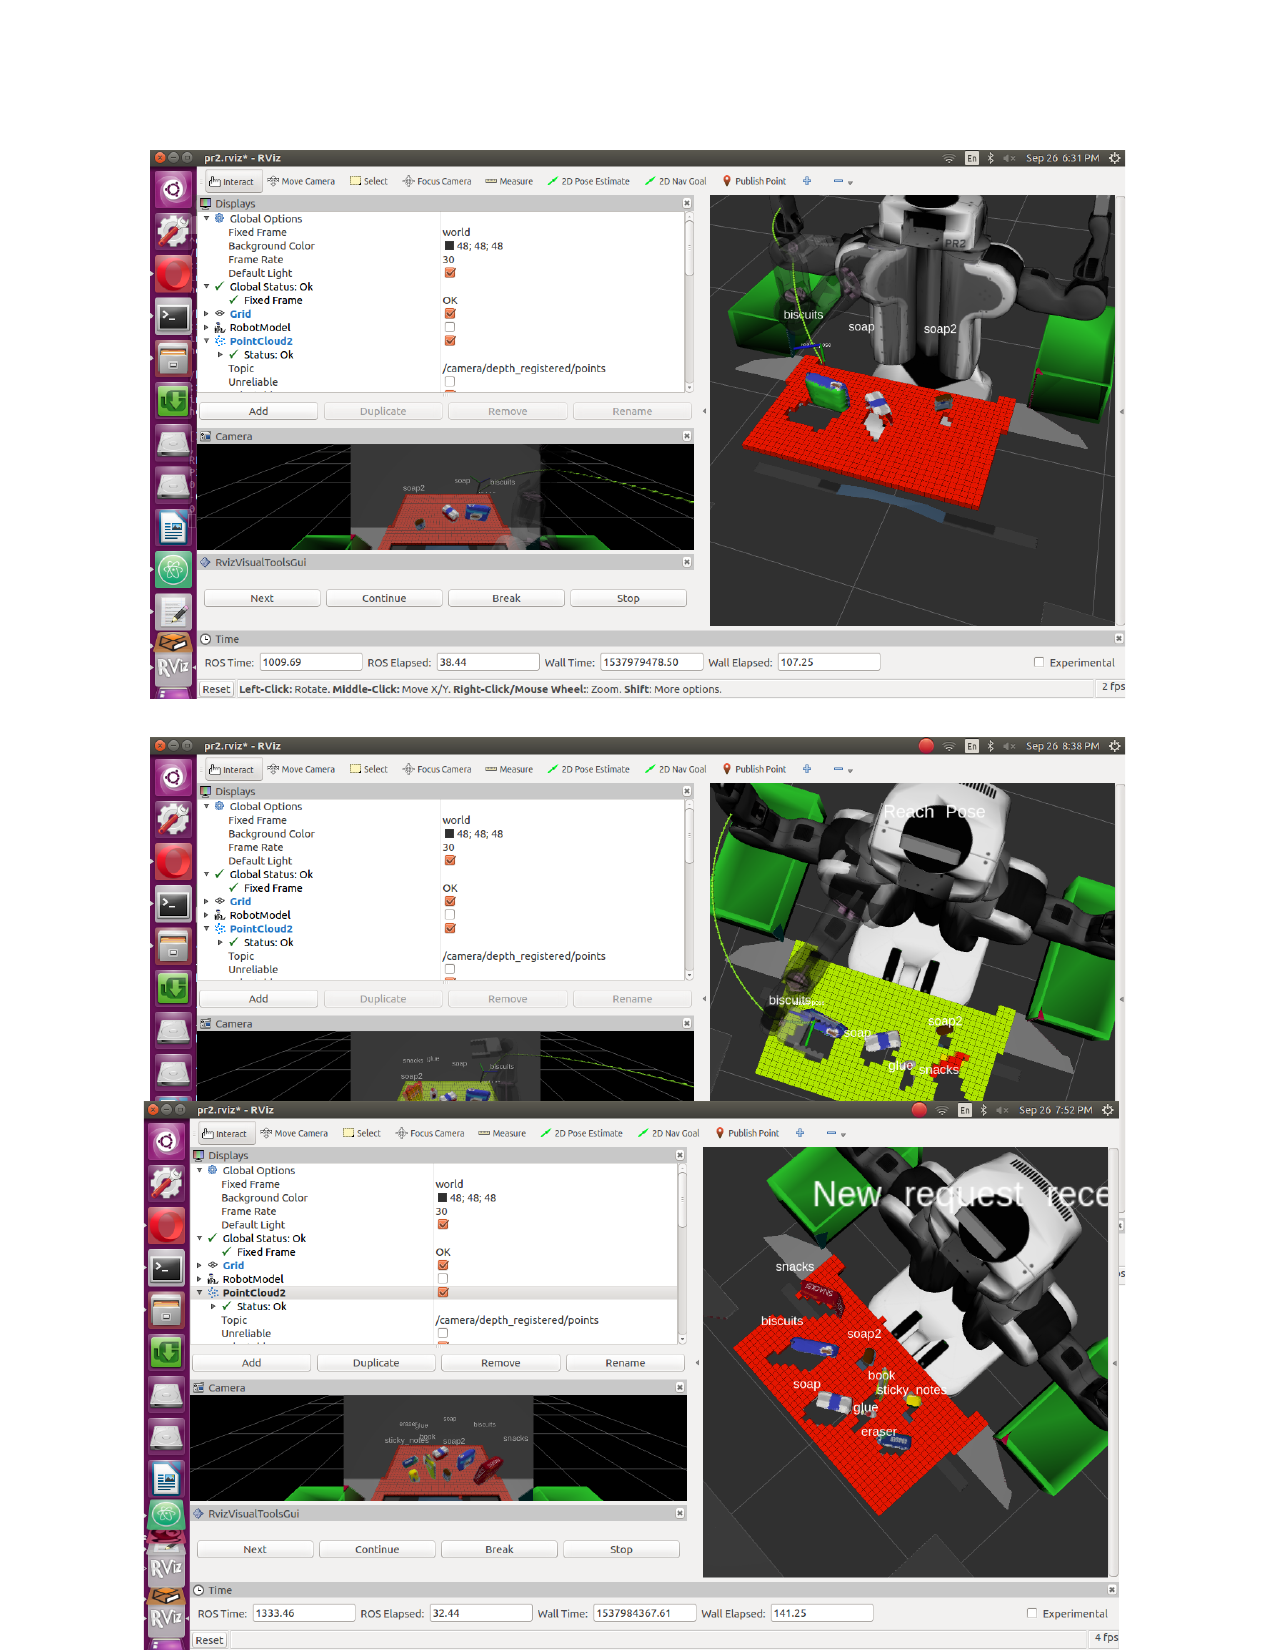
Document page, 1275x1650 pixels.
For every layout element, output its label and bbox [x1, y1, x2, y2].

picture [150, 150, 1125, 699]
picture [143, 737, 1125, 1650]
